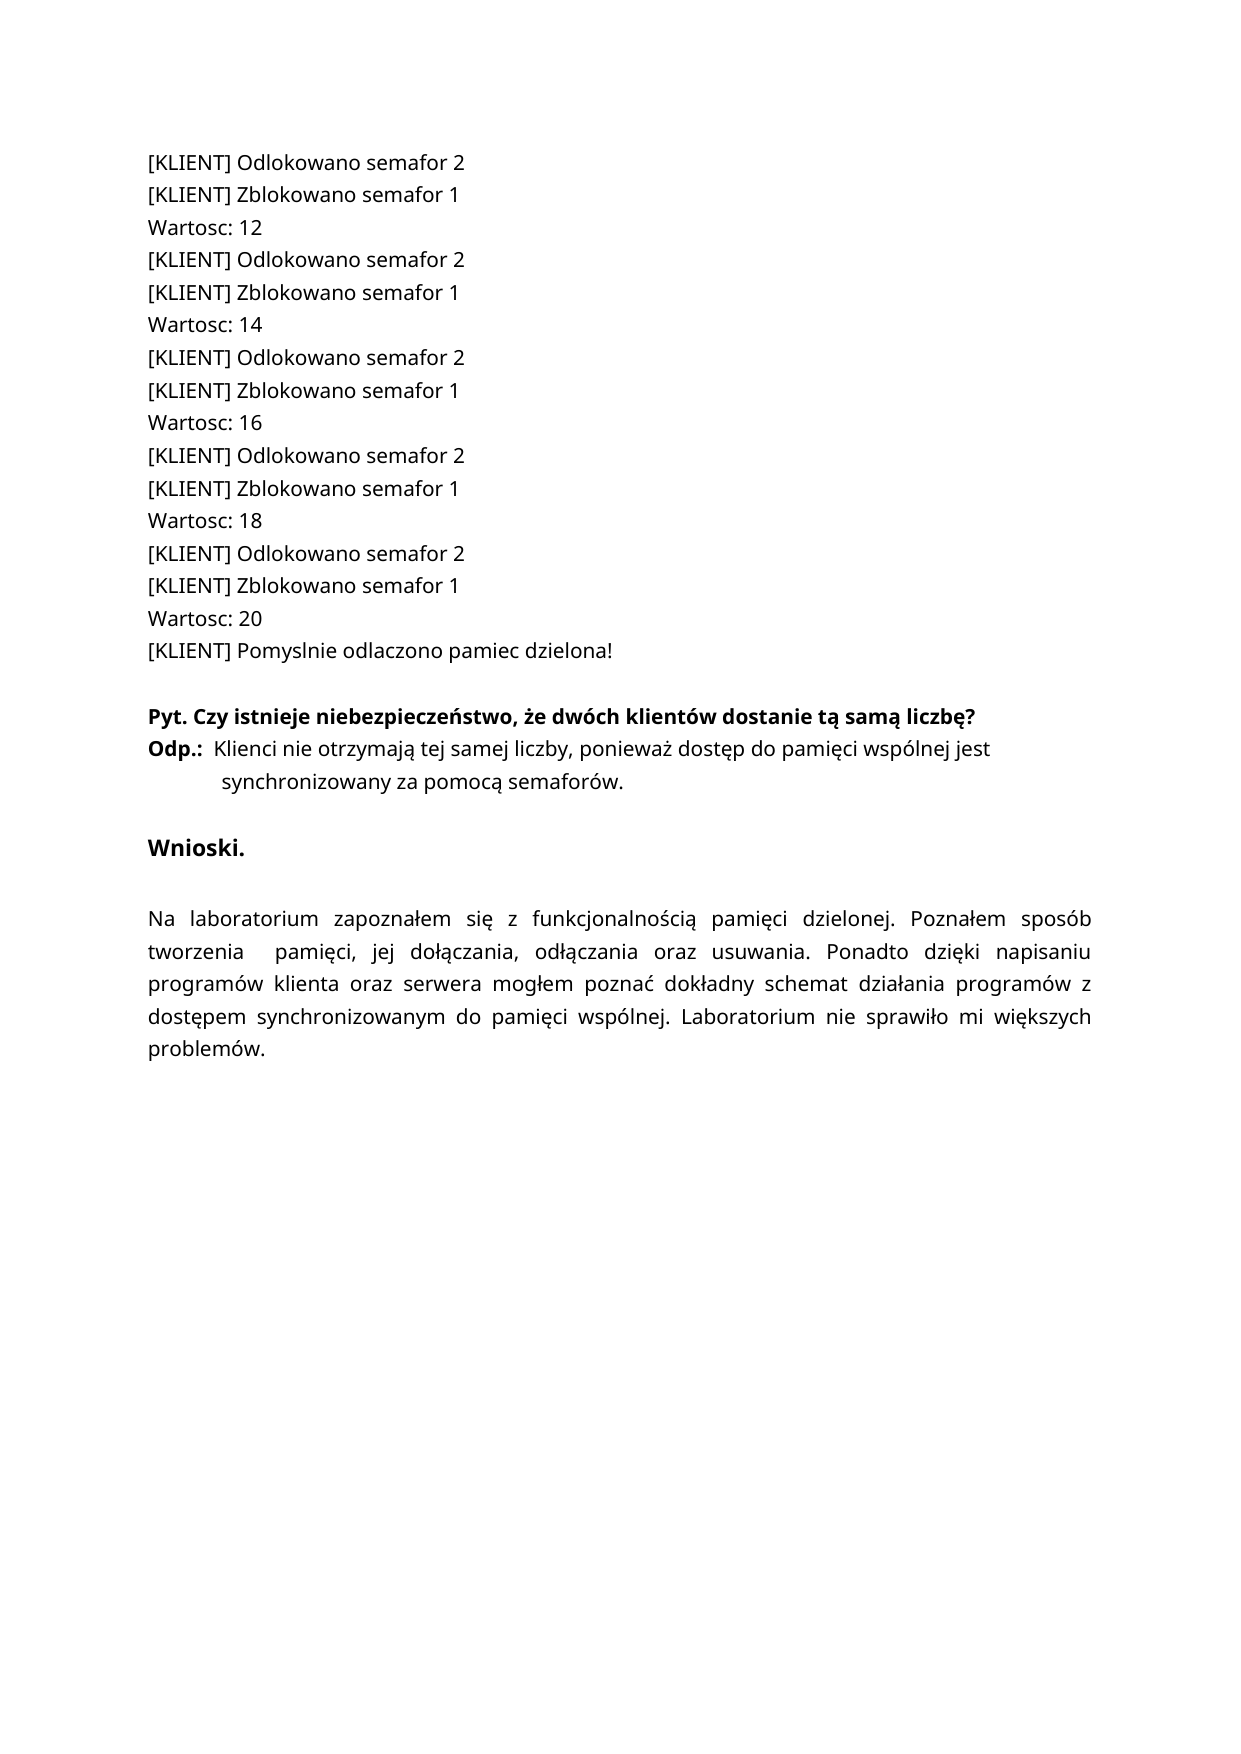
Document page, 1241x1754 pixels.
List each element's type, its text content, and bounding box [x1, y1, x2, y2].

text [KLIENT] Zblokowano semafor 1 [148, 474, 1093, 502]
text Wnioski. [148, 832, 1093, 863]
text [KLIENT] Zblokowano semafor 1 [148, 571, 1093, 600]
text Wartosc: 20 [148, 604, 1093, 632]
text [KLIENT] Odlokowano semafor 2 [148, 441, 1093, 469]
text [KLIENT] Odlokowano semafor 2 [148, 148, 1093, 176]
text Wartosc: 14 [148, 311, 1093, 339]
text [KLIENT] Odlokowano semafor 2 [148, 539, 1093, 567]
text Wartosc: 18 [148, 506, 1093, 535]
text Pyt. Czy istnieje niebezpieczeństwo, że dwóch klientów dostanie tą samą liczbę? [148, 702, 1093, 730]
text Odp.: Klienci nie otrzymają tej samej liczby, ponieważ dostęp do pamięci wspólnej jest synchronizowany za pomocą semaforów. [148, 734, 1093, 796]
text [KLIENT] Odlokowano semafor 2 [148, 245, 1093, 274]
text Wartosc: 12 [148, 213, 1093, 241]
text [KLIENT] Zblokowano semafor 1 [148, 278, 1093, 306]
text [KLIENT] Zblokowano semafor 1 [148, 180, 1093, 209]
text Wartosc: 16 [148, 408, 1093, 437]
text [KLIENT] Pomyslnie odlaczono pamiec dzielona! [148, 637, 1093, 665]
text [KLIENT] Odlokowano semafor 2 [148, 343, 1093, 372]
text Na laboratorium zapoznałem się z funkcjonalnością pamięci dzielonej. Poznałem sposób tworzenia pamięci, jej dołączania, odłączania oraz usuwania. Ponadto dzięki napisaniu programów klienta oraz serwera mogłem poznać dokładny schemat działania programów z dostępem synchronizowanym do pamięci wspólnej. Laboratorium nie sprawiło mi większych problemów. [148, 904, 1093, 1063]
text [KLIENT] Zblokowano semafor 1 [148, 376, 1093, 404]
